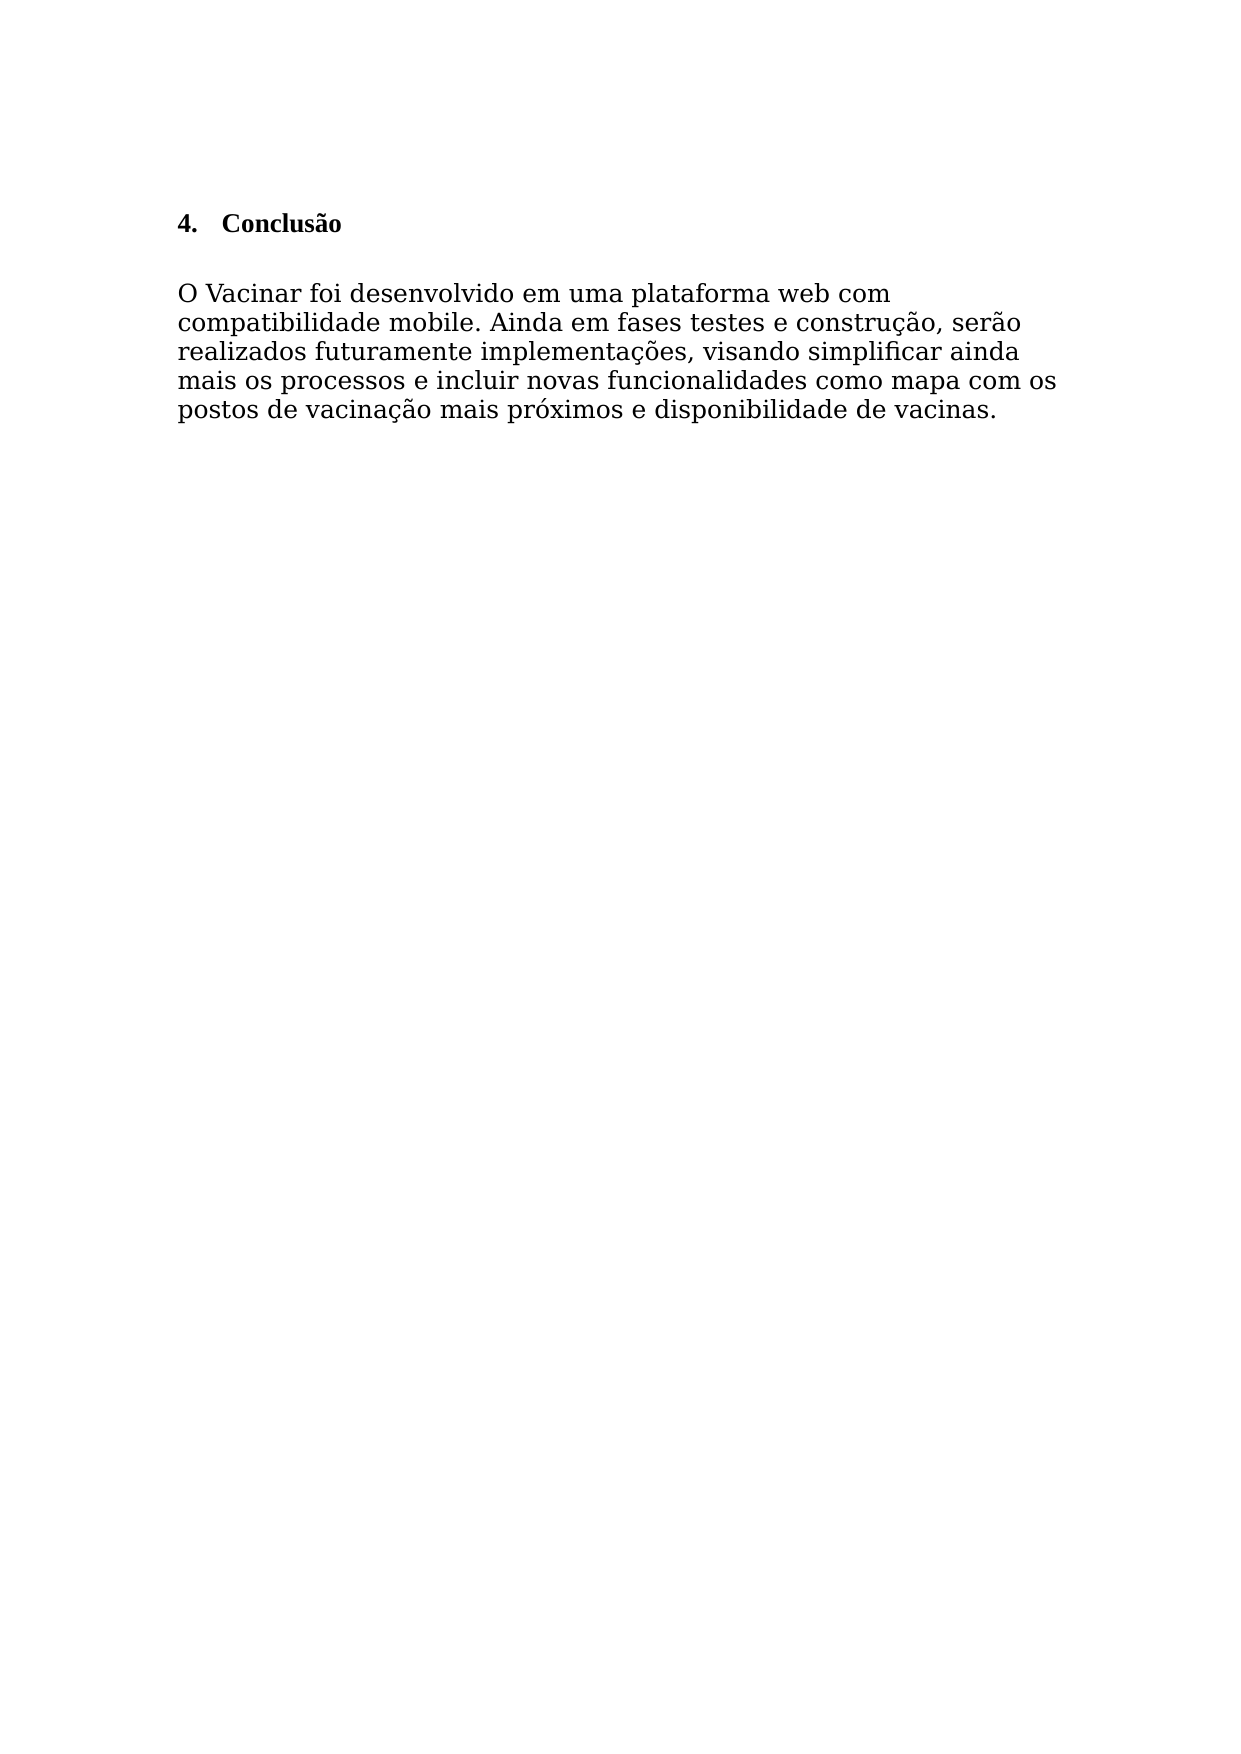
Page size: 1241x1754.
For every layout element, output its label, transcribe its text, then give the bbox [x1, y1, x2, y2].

title Conclusão [177, 207, 1063, 238]
text O Vacinar foi desenvolvido em uma plataforma web com compatibilidade mobile. Ainda em fases testes e construção, serão realizados futuramente implementações, visando simplificar ainda mais os processos e incluir novas funcionalidades como mapa com os postos de vacinação mais próximos e disponibilidade de vacinas. [177, 279, 1063, 425]
